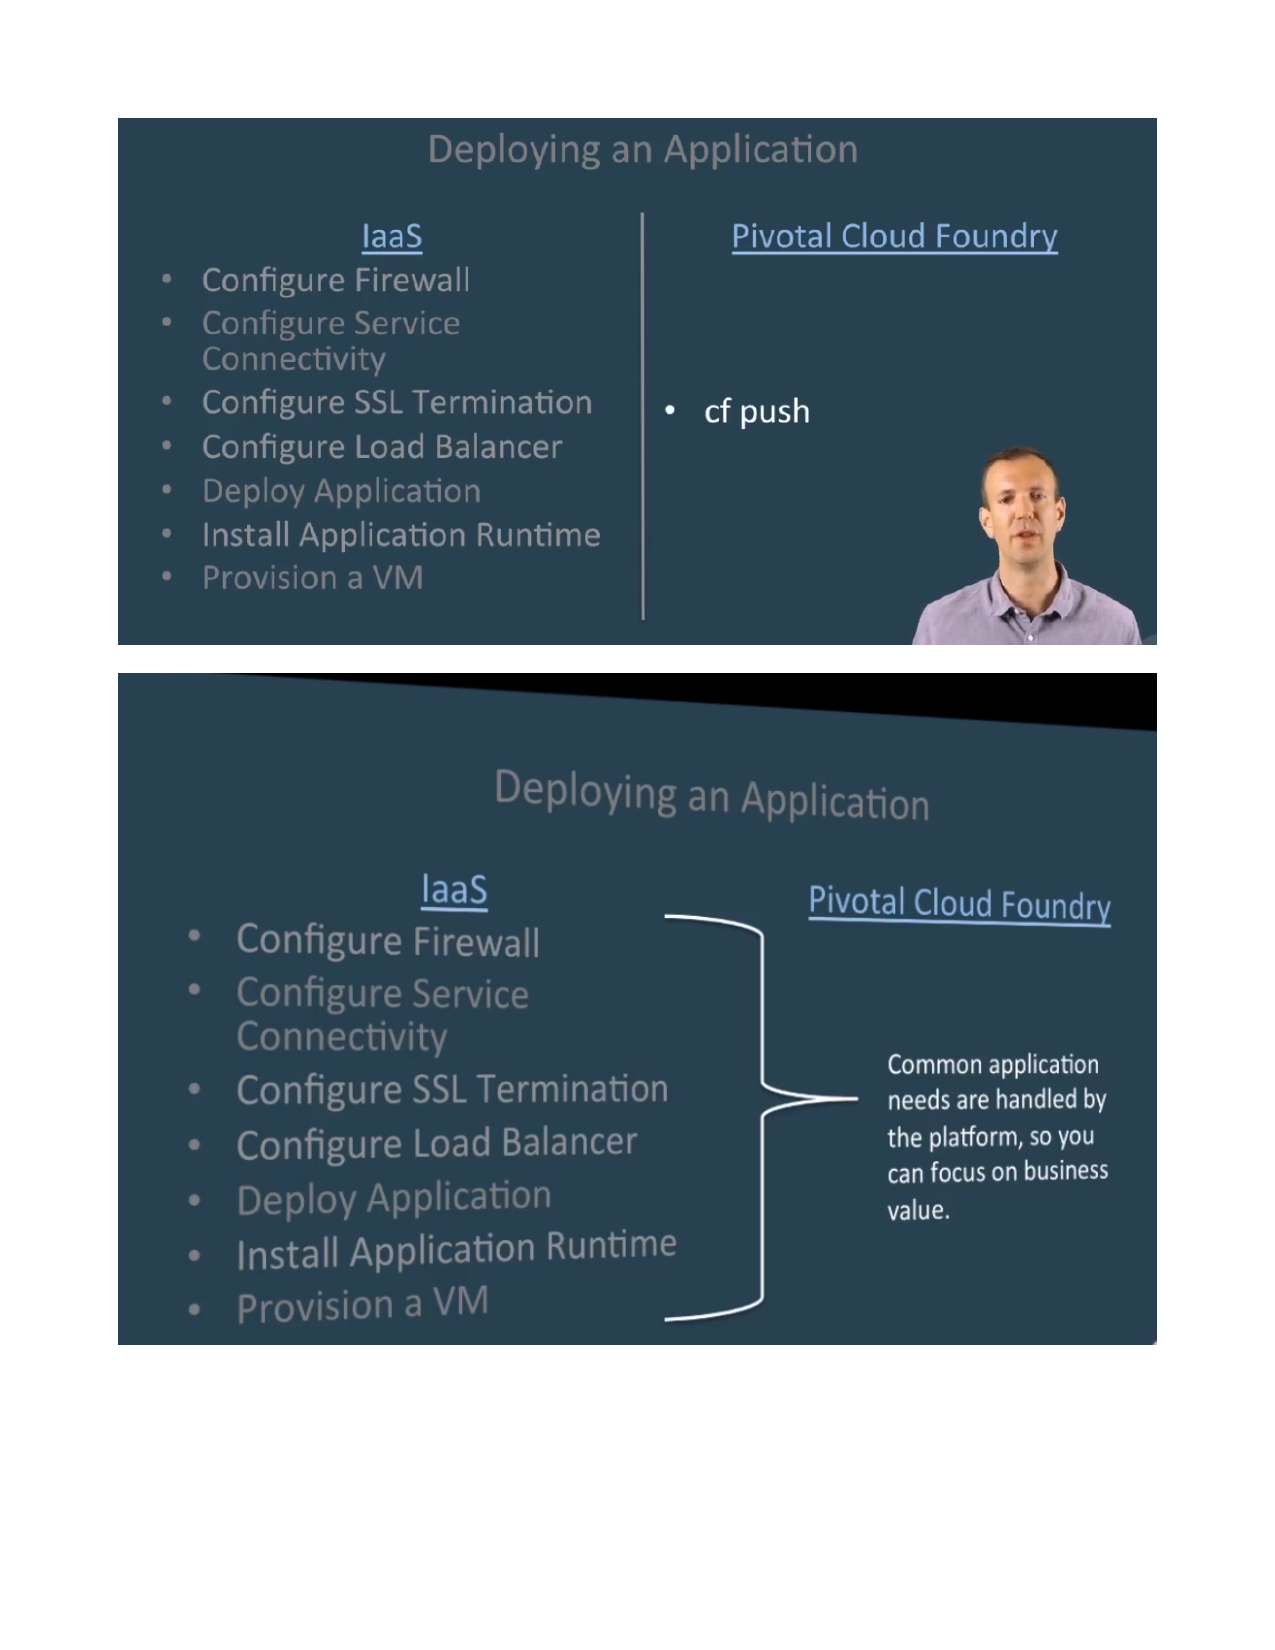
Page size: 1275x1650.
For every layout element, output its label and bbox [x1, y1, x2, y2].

picture [118, 673, 1157, 1345]
picture [118, 118, 1157, 645]
